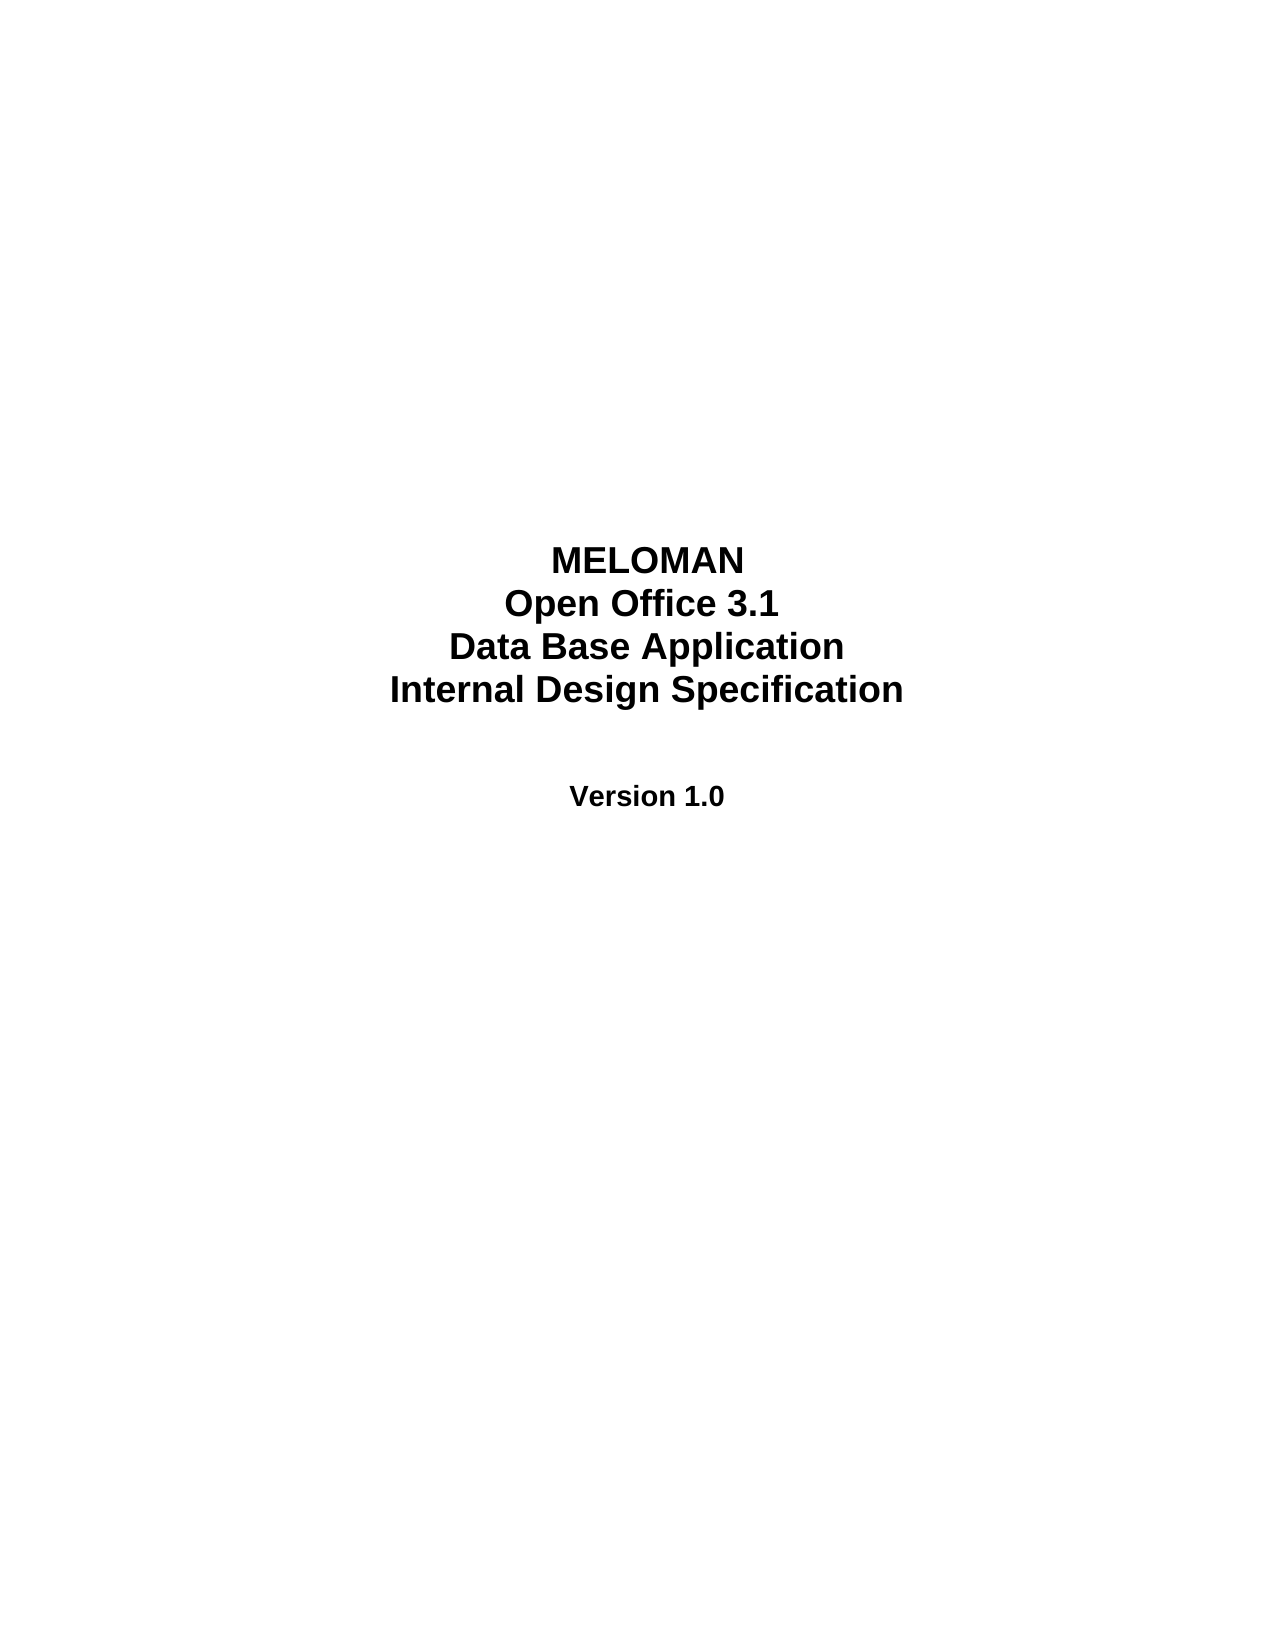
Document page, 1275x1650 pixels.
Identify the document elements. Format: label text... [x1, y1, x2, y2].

title Data Base Application [133, 624, 1161, 667]
title MELOMAN [131, 538, 1164, 581]
title Version 1.0 [133, 779, 1161, 812]
title Open Office 3.1 [133, 581, 1161, 624]
title Internal Design Specification [133, 667, 1161, 711]
